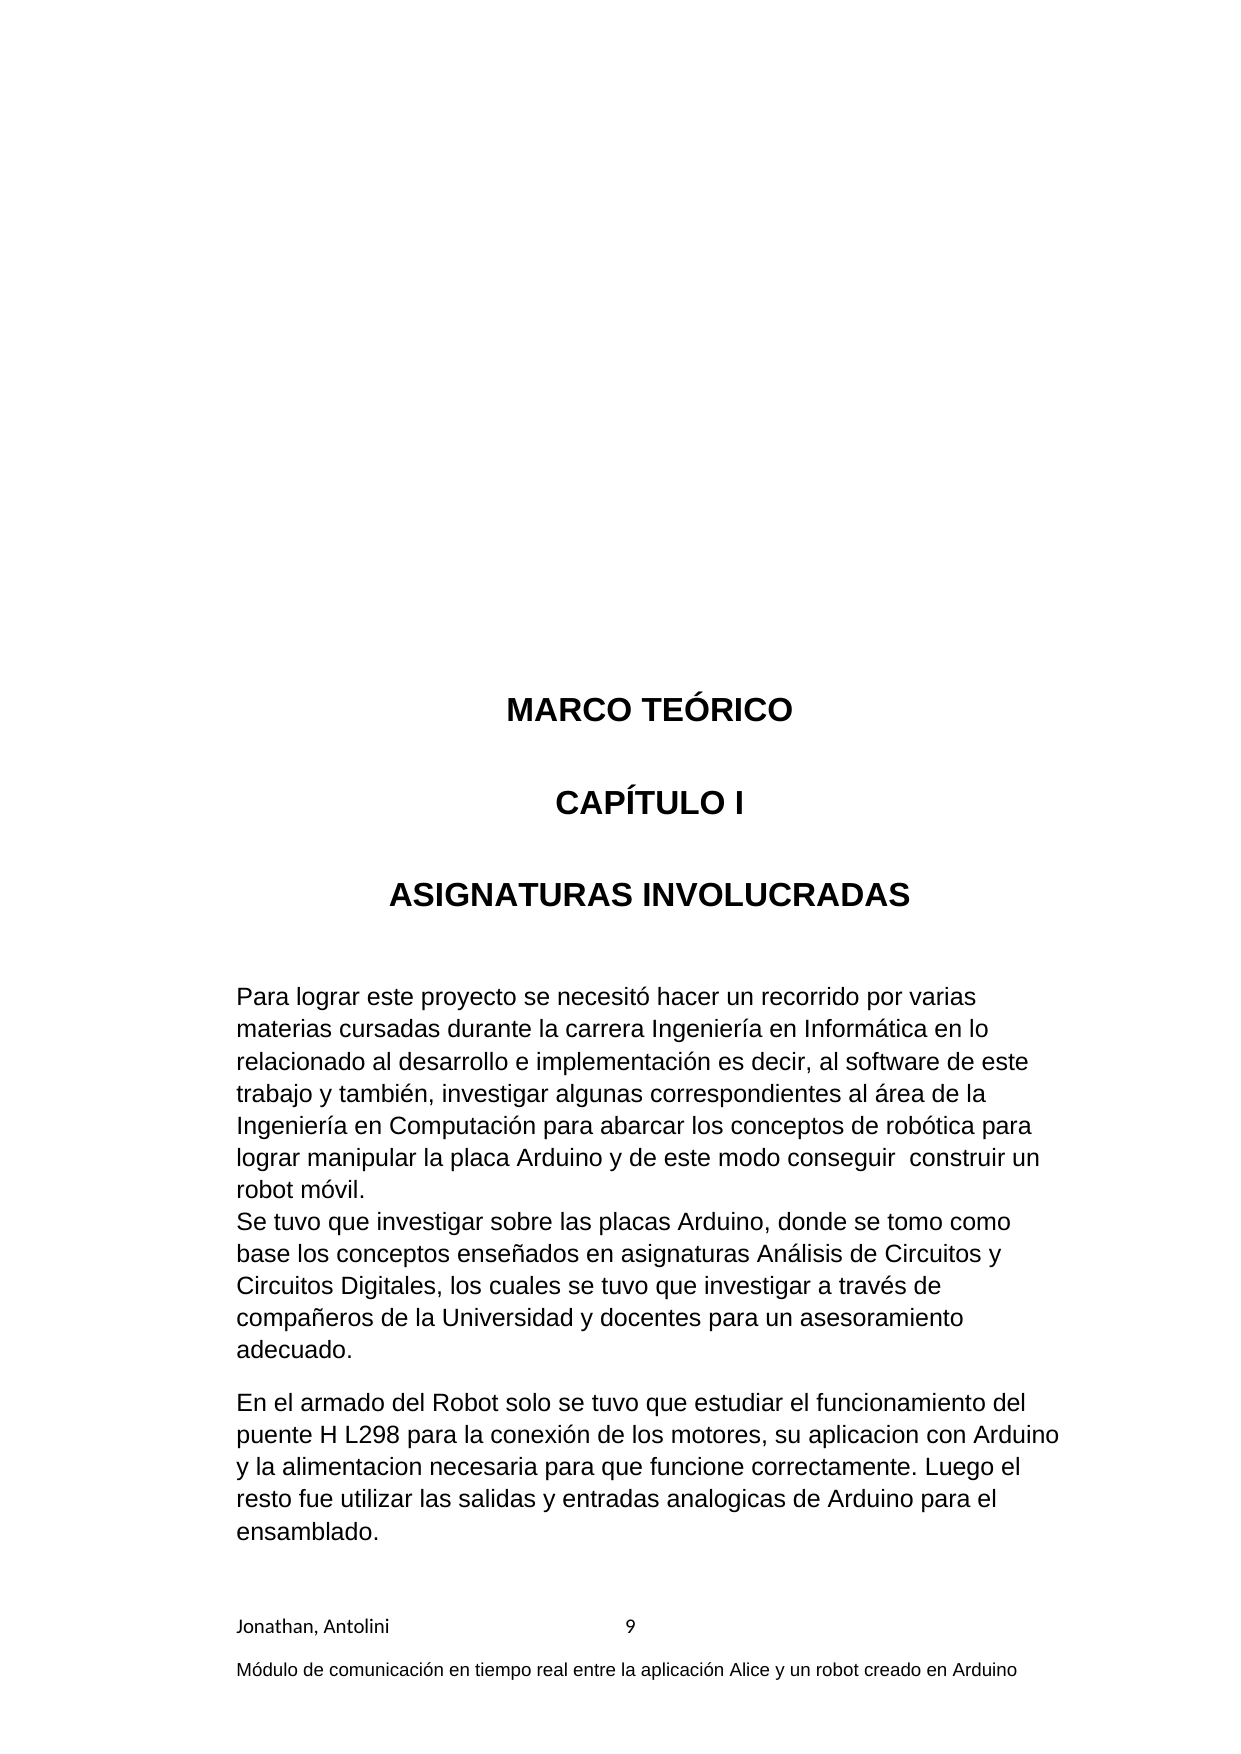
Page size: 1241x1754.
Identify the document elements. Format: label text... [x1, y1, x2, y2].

text En el armado del Robot solo se tuvo que estudiar el funcionamiento del puente H L298 para la conexión de los motores, su aplicacion con Arduino y la alimentacion necesaria para que funcione correctamente. Luego el resto fue utilizar las salidas y entradas analogicas de Arduino para el ensamblado. [236, 1389, 1063, 1545]
subtitle CAPÍTULO I [236, 784, 1063, 821]
text Para lograr este proyecto se necesitó hacer un recorrido por varias materias cursadas durante la carrera Ingeniería en Informática en lo relacionado al desarrollo e implementación es decir, al software de este trabajo y también, investigar algunas correspondientes al área de la Ingeniería en Computación para abarcar los conceptos de robótica para lograr manipular la placa Arduino y de este modo conseguir construir un robot móvil. Se tuvo que investigar sobre las placas Arduino, donde se tomo como base los conceptos enseñados en asignaturas Análisis de Circuitos y Circuitos Digitales, los cuales se tuvo que investigar a través de compañeros de la Universidad y docentes para un asesoramiento adecuado. [236, 983, 1063, 1364]
subtitle MARCO TEÓRICO [236, 691, 1063, 728]
subtitle ASIGNATURAS INVOLUCRADAS [236, 877, 1063, 914]
